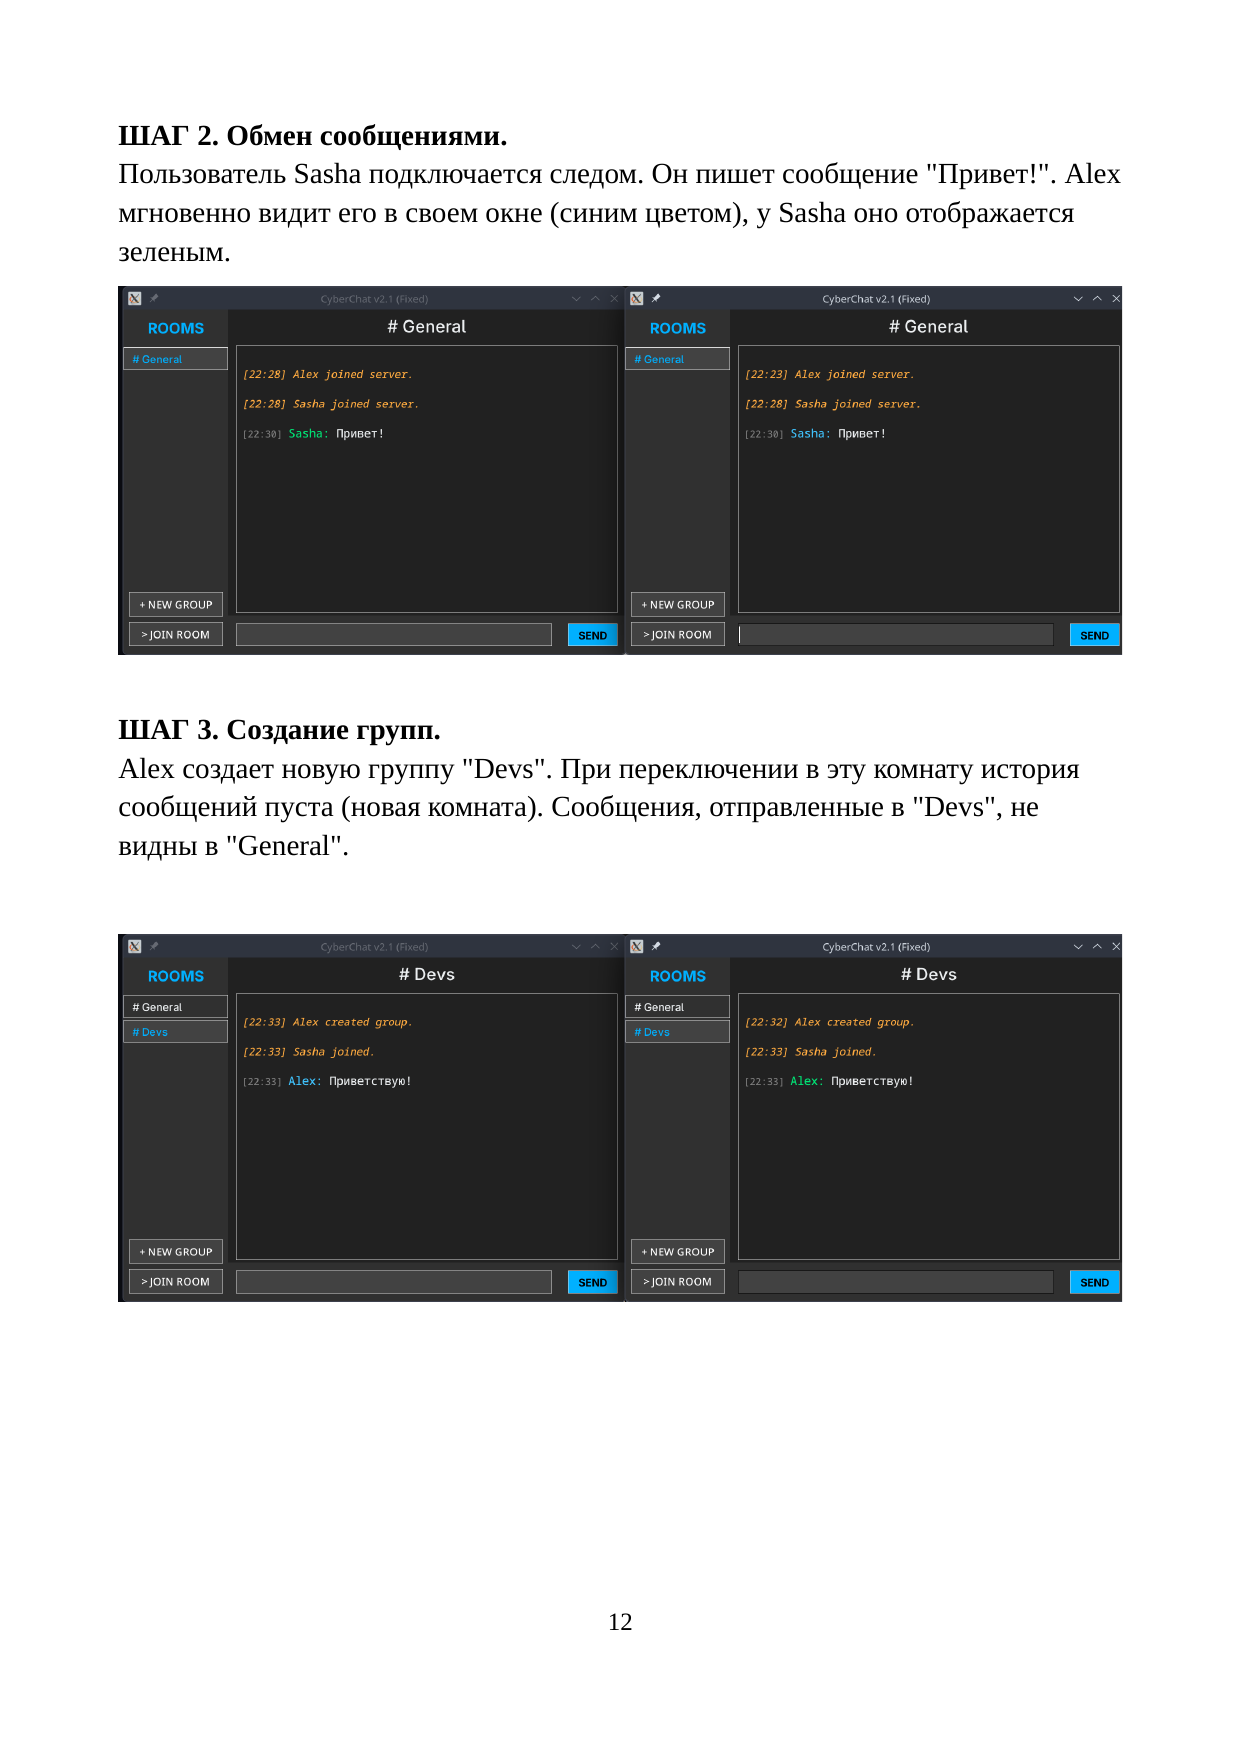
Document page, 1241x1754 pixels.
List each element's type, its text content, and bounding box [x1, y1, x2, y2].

picture [118, 934, 1123, 1302]
picture [118, 286, 1123, 655]
text ШАГ 3. Создание групп. Alex создает новую группу "Devs". При переключении в эту комнату история сообщений пуста (новая комната). Сообщения, отправленные в "Devs", не видны в "General". [118, 712, 1122, 862]
text ШАГ 2. Обмен сообщениями. Пользователь Sasha подключается следом. Он пишет сообщение "Привет!". Alex мгновенно видит его в своем окне (синим цветом), у Sasha оно отображается зеленым. [118, 118, 1122, 267]
